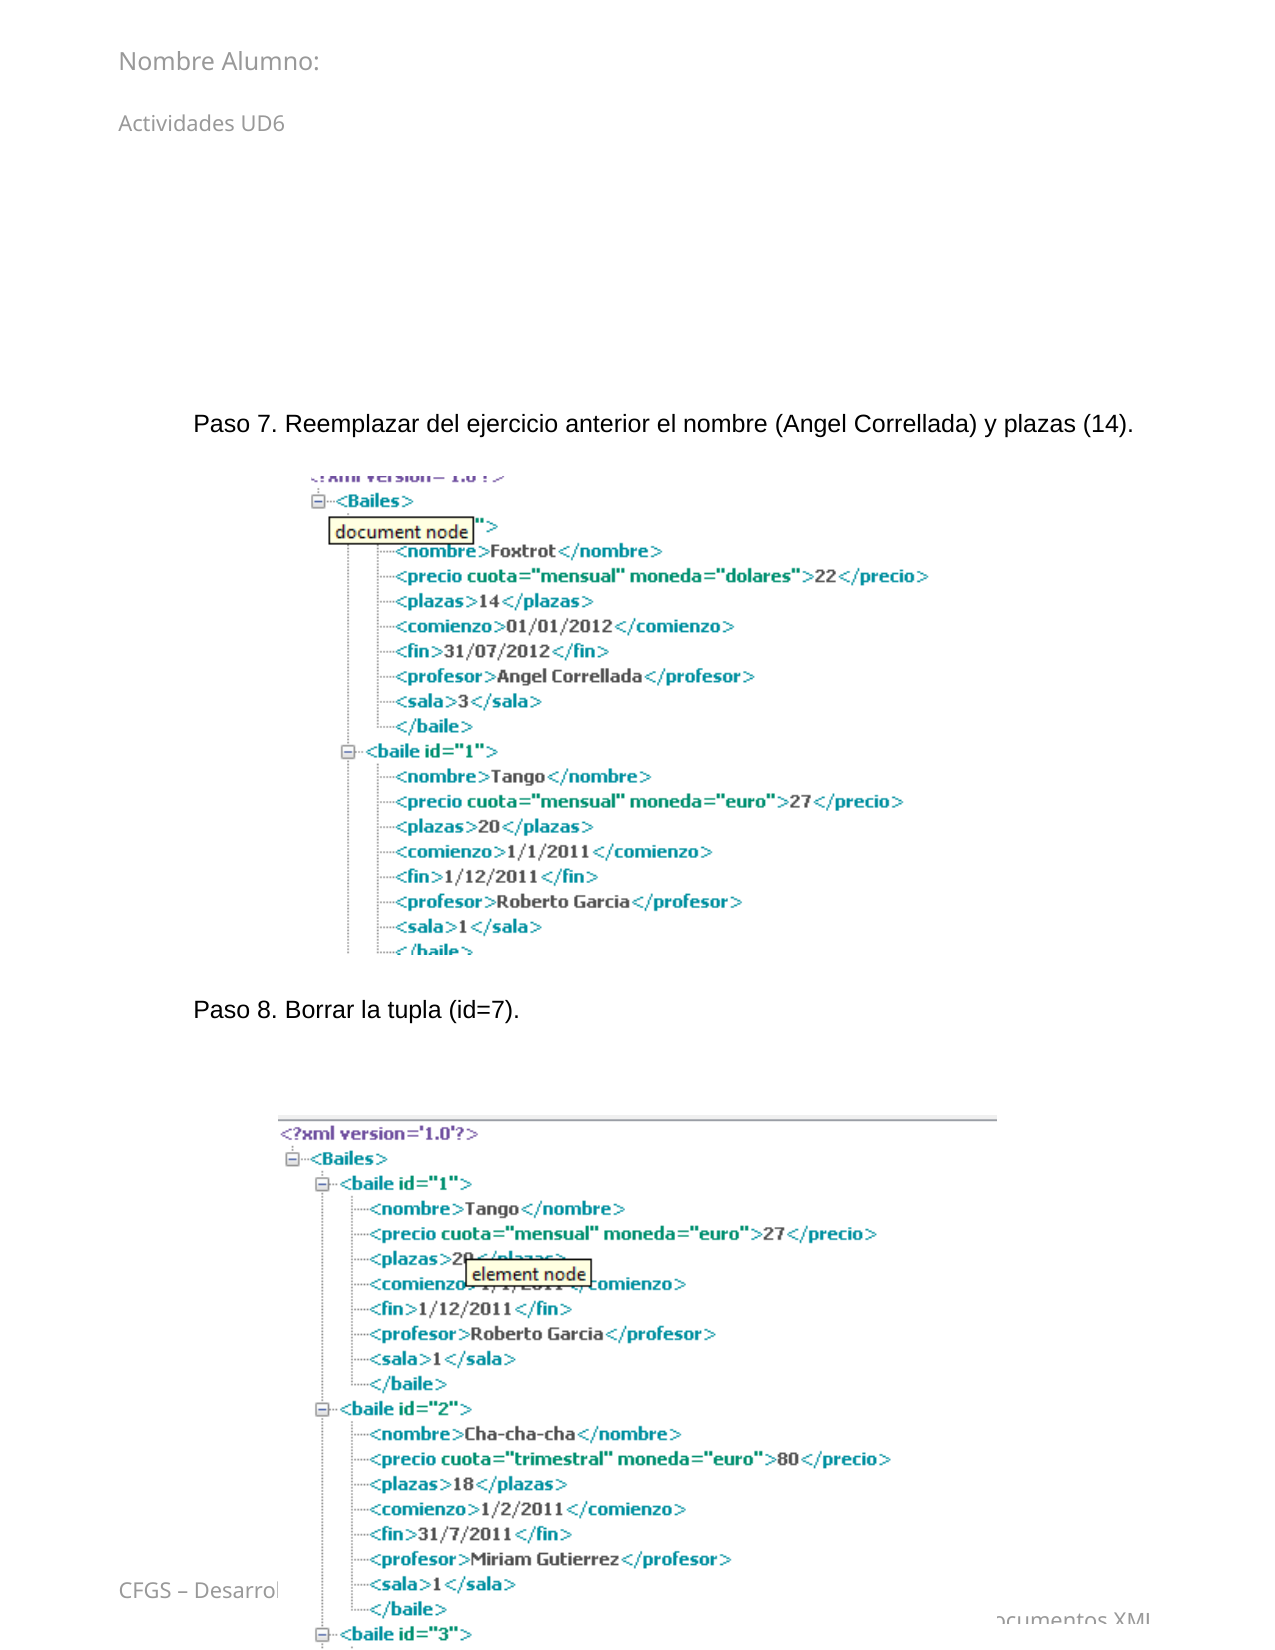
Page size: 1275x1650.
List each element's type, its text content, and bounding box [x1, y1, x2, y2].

picture [311, 476, 1027, 955]
picture [278, 1115, 997, 1650]
text Paso 8. Borrar la tupla (id=7). [193, 995, 1157, 1024]
text Paso 7. Reemplazar del ejercicio anterior el nombre (Angel Correllada) y plazas (14). [193, 409, 1157, 438]
